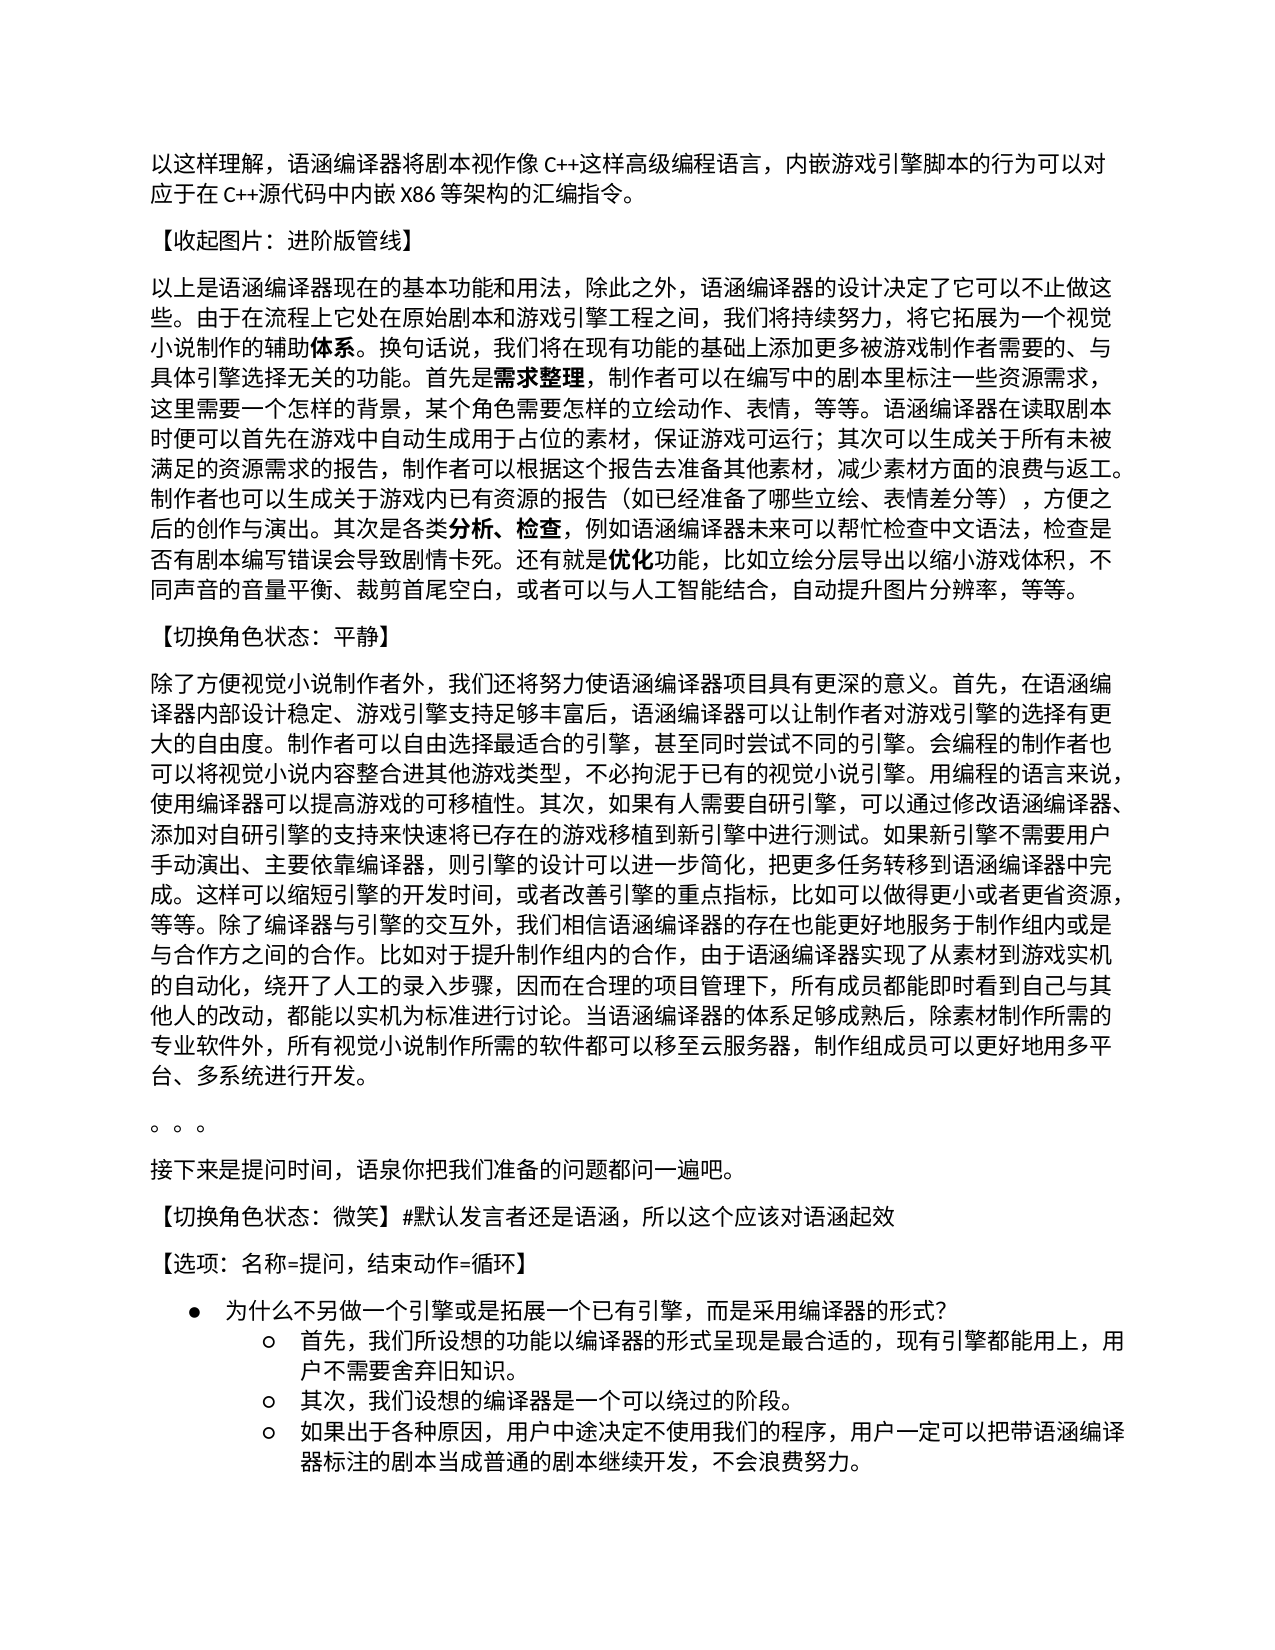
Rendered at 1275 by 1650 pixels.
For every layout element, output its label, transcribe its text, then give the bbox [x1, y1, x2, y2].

text 【切换角色状态：平静】 [150, 623, 1125, 651]
text 以上是语涵编译器现在的基本功能和用法，除此之外，语涵编译器的设计决定了它可以不止做这些。由于在流程上它处在原始剧本和游戏引擎工程之间，我们将持续努力，将它拓展为一个视觉小说制作的辅助体系。换句话说，我们将在现有功能的基础上添加更多被游戏制作者需要的、与具体引擎选择无关的功能。首先是需求整理，制作者可以在编写中的剧本里标注一些资源需求，这里需要一个怎样的背景，某个角色需要怎样的立绘动作、表情，等等。语涵编译器在读取剧本时便可以首先在游戏中自动生成用于占位的素材，保证游戏可运行；其次可以生成关于所有未被满足的资源需求的报告，制作者可以根据这个报告去准备其他素材，减少素材方面的浪费与返工。制作者也可以生成关于游戏内已有资源的报告（如已经准备了哪些立绘、表情差分等），方便之后的创作与演出。其次是各类分析、检查，例如语涵编译器未来可以帮忙检查中文语法，检查是否有剧本编写错误会导致剧情卡死。还有就是优化功能，比如立绘分层导出以缩小游戏体积，不同声音的音量平衡、裁剪首尾空白，或者可以与人工智能结合，自动提升图片分辨率，等等。 [150, 274, 1125, 604]
text 以这样理解，语涵编译器将剧本视作像C++这样高级编程语言，内嵌游戏引擎脚本的行为可以对应于在C++源代码中内嵌X86等架构的汇编指令。 [150, 150, 1125, 208]
text 【收起图片：进阶版管线】 [150, 227, 1125, 255]
list 如果出于各种原因，用户中途决定不使用我们的程序，用户一定可以把带语涵编译器标注的剧本当成普通的剧本继续开发，不会浪费努力。 [262, 1418, 1125, 1476]
list 其次，我们设想的编译器是一个可以绕过的阶段。 [262, 1387, 1125, 1416]
text 。。。 [150, 1109, 1125, 1137]
text 【选项：名称=提问，结束动作=循环】 [150, 1250, 1125, 1278]
list 首先，我们所设想的功能以编译器的形式呈现是最合适的，现有引擎都能用上，用户不需要舍弃旧知识。 [262, 1327, 1125, 1385]
text 【切换角色状态：微笑】#默认发言者还是语涵，所以这个应该对语涵起效 [150, 1203, 1125, 1231]
text 接下来是提问时间，语泉你把我们准备的问题都问一遍吧。 [150, 1156, 1125, 1184]
list 为什么不另做一个引擎或是拓展一个已有引擎，而是采用编译器的形式？ [187, 1297, 1125, 1325]
text 除了方便视觉小说制作者外，我们还将努力使语涵编译器项目具有更深的意义。首先，在语涵编译器内部设计稳定、游戏引擎支持足够丰富后，语涵编译器可以让制作者对游戏引擎的选择有更大的自由度。制作者可以自由选择最适合的引擎，甚至同时尝试不同的引擎。会编程的制作者也可以将视觉小说内容整合进其他游戏类型，不必拘泥于已有的视觉小说引擎。用编程的语言来说，使用编译器可以提高游戏的可移植性。其次，如果有人需要自研引擎，可以通过修改语涵编译器、添加对自研引擎的支持来快速将已存在的游戏移植到新引擎中进行测试。如果新引擎不需要用户手动演出、主要依靠编译器，则引擎的设计可以进一步简化，把更多任务转移到语涵编译器中完成。这样可以缩短引擎的开发时间，或者改善引擎的重点指标，比如可以做得更小或者更省资源，等等。除了编译器与引擎的交互外，我们相信语涵编译器的存在也能更好地服务于制作组内或是与合作方之间的合作。比如对于提升制作组内的合作，由于语涵编译器实现了从素材到游戏实机的自动化，绕开了人工的录入步骤，因而在合理的项目管理下，所有成员都能即时看到自己与其他人的改动，都能以实机为标准进行讨论。当语涵编译器的体系足够成熟后，除素材制作所需的专业软件外，所有视觉小说制作所需的软件都可以移至云服务器，制作组成员可以更好地用多平台、多系统进行开发。 [150, 670, 1125, 1091]
